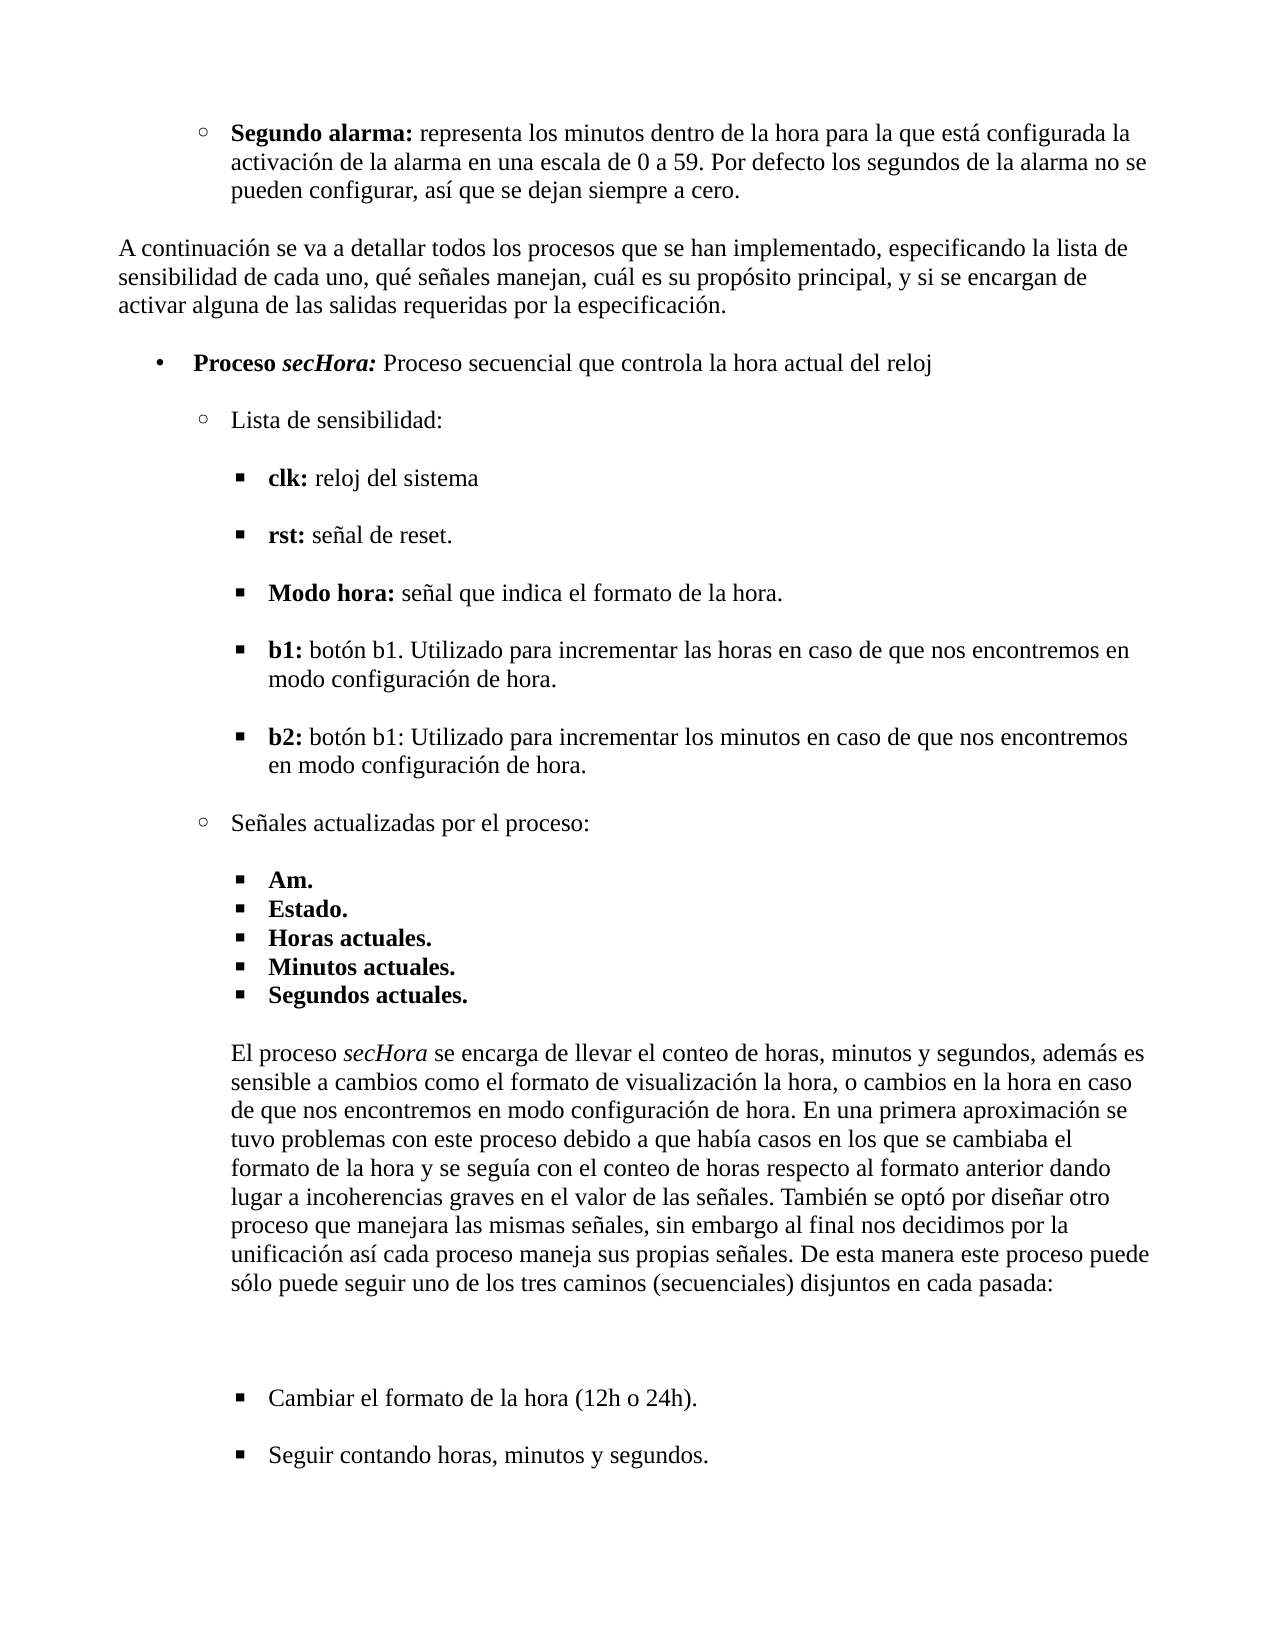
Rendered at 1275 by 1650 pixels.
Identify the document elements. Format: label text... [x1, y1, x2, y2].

list Señales actualizadas por el proceso: [193, 808, 1157, 837]
list Horas actuales. [231, 923, 1157, 952]
text A continuación se va a detallar todos los procesos que se han implementado, especificando la lista de sensibilidad de cada uno, qué señales manejan, cuál es su propósito principal, y si se encargan de activar alguna de las salidas requeridas por la especificación. [118, 233, 1157, 319]
list Proceso secHora: Proceso secuencial que controla la hora actual del reloj [156, 348, 1157, 377]
list Estado. [231, 894, 1157, 923]
list El proceso secHora se encarga de llevar el conteo de horas, minutos y segundos, además es sensible a cambios como el formato de visualización la hora, o cambios en la hora en caso de que nos encontremos en modo configuración de hora. En una primera aproximación se tuvo problemas con este proceso debido a que había casos en los que se cambiaba el formato de la hora y se seguía con el conteo de horas respecto al formato anterior dando lugar a incoherencias graves en el valor de las señales. También se optó por diseñar otro proceso que manejara las mismas señales, sin embargo al final nos decidimos por la unificación así cada proceso maneja sus propias señales. De esta manera este proceso puede sólo puede seguir uno de los tres caminos (secuenciales) disjuntos en cada pasada: [193, 1038, 1157, 1297]
list Am. [231, 866, 1157, 894]
list Segundo alarma: representa los minutos dentro de la hora para la que está configurada la activación de la alarma en una escala de 0 a 59. Por defecto los segundos de la alarma no se pueden configurar, así que se dejan siempre a cero. [193, 118, 1157, 204]
list b1: botón b1. Utilizado para incrementar las horas en caso de que nos encontremos en modo configuración de hora. [231, 636, 1157, 693]
list Cambiar el formato de la hora (12h o 24h). [231, 1383, 1157, 1412]
list Minutos actuales. [231, 952, 1157, 981]
list Segundos actuales. [231, 981, 1157, 1009]
list Lista de sensibilidad: [193, 406, 1157, 434]
list b2: botón b1: Utilizado para incrementar los minutos en caso de que nos encontremos en modo configuración de hora. [231, 722, 1157, 779]
list clk: reloj del sistema [231, 463, 1157, 492]
list Seguir contando horas, minutos y segundos. [231, 1441, 1157, 1469]
list rst: señal de reset. [231, 521, 1157, 549]
list Modo hora: señal que indica el formato de la hora. [231, 578, 1157, 607]
